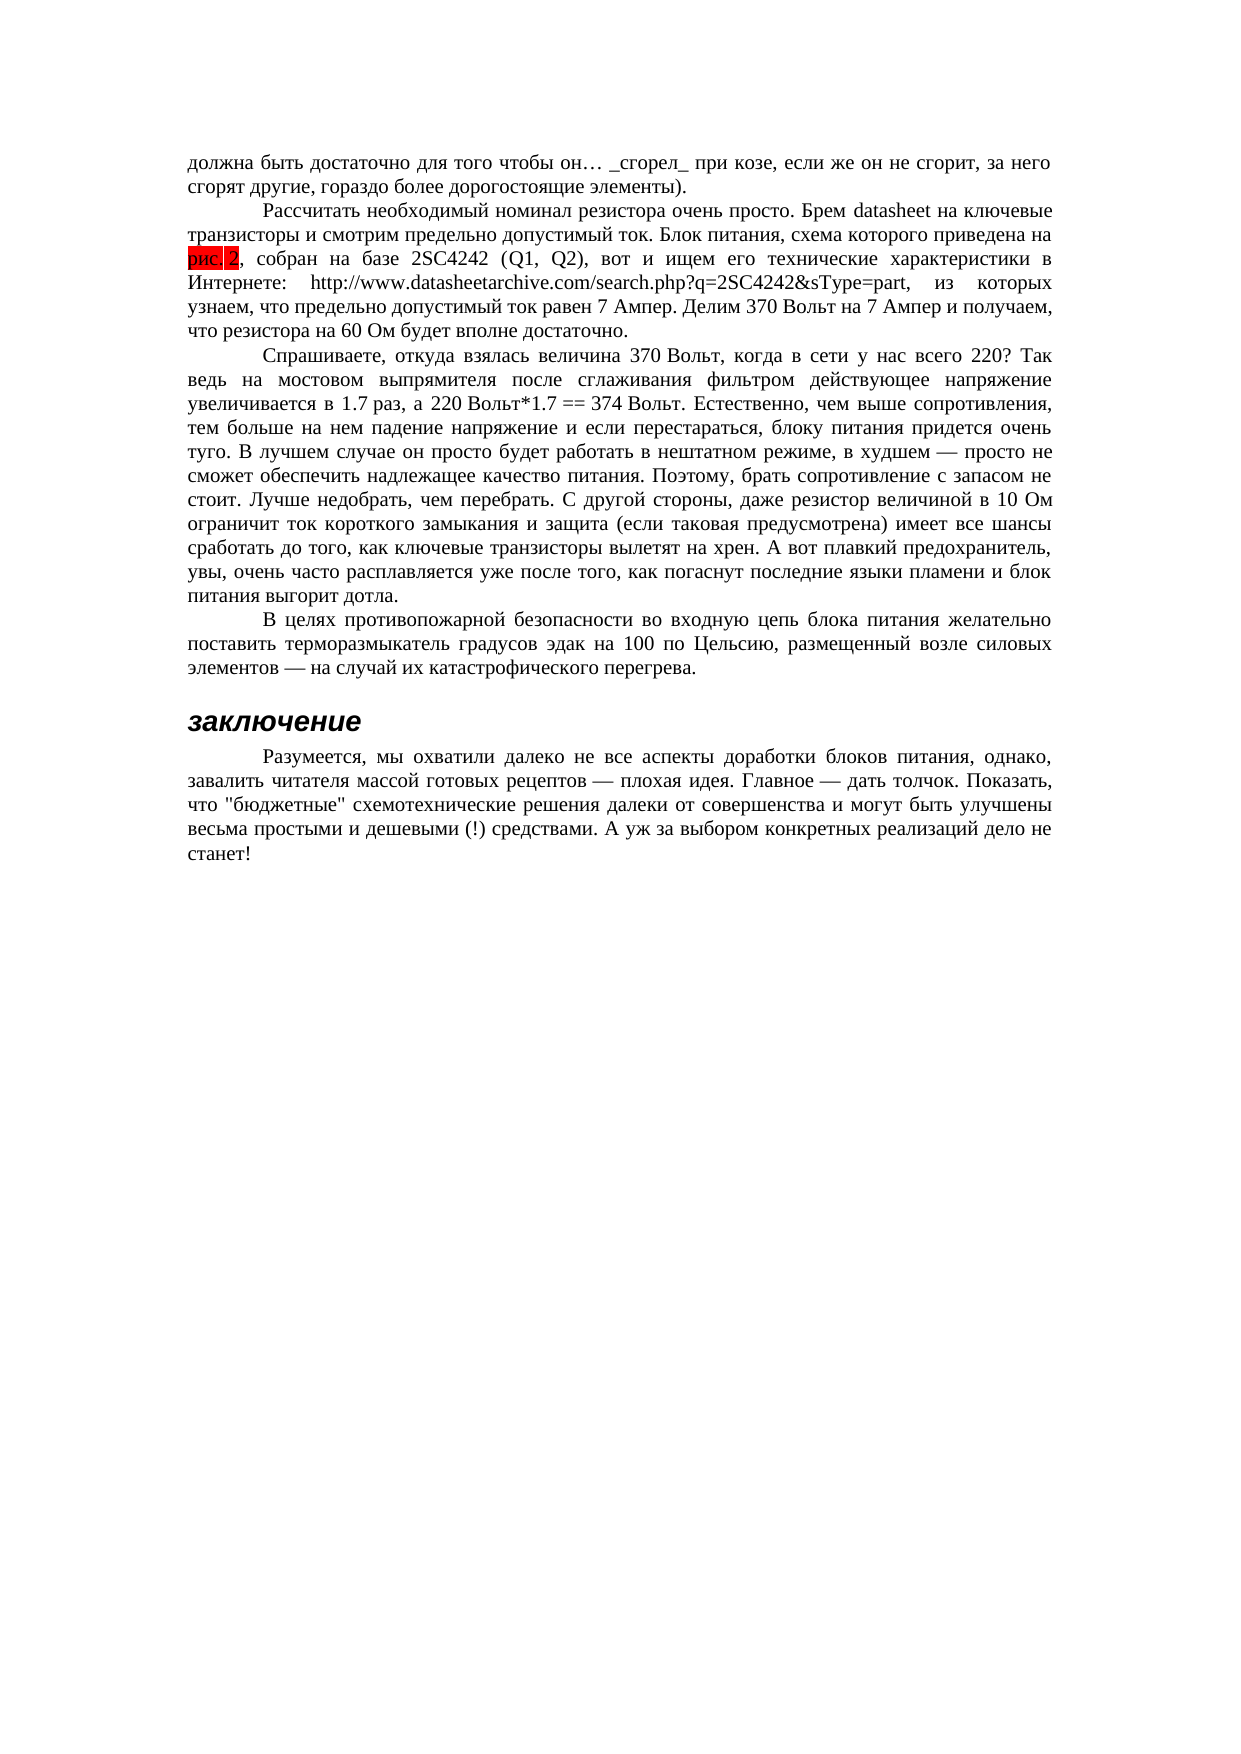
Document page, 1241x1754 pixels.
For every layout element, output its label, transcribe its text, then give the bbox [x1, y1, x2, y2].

text Разумеется, мы охватили далеко не все аспекты доработки блоков питания, однако, завалить читателя массой готовых рецептов — плохая идея. Главное — дать толчок. Показать, что "бюджетные" схемотехнические решения далеки от совершенства и могут быть улучшены весьма простыми и дешевыми (!) средствами. А уж за выбором конкретных реализаций дело не станет! [187, 744, 1053, 864]
text должна быть достаточно для того чтобы он… _сгорел_ при козе, если же он не сгорит, за него сгорят другие, гораздо более дорогостоящие элементы). [187, 150, 1053, 198]
text Рассчитать необходимый номинал резистора очень просто. Брем datasheet на ключевые транзисторы и смотрим предельно допустимый ток. Блок питания, схема которого приведена на рис. 2, собран на базе 2SC4242 (Q1, Q2), вот и ищем его технические характеристики в Интернете: http://www.datasheetarchive.com/search.php?q=2SC4242&sType=part, из которых узнаем, что предельно допустимый ток равен 7 Ампер. Делим 370 Вольт на 7 Ампер и получаем, что резистора на 60 Ом будет вполне достаточно. [187, 198, 1053, 342]
text Спрашиваете, откуда взялась величина 370 Вольт, когда в сети у нас всего 220? Так ведь на мостовом выпрямителя после сглаживания фильтром действующее напряжение увеличивается в 1.7 раз, а 220 Вольт*1.7 == 374 Вольт. Естественно, чем выше сопротивления, тем больше на нем падение напряжение и если перестараться, блоку питания придется очень туго. В лучшем случае он просто будет работать в нештатном режиме, в худшем — просто не сможет обеспечить надлежащее качество питания. Поэтому, брать сопротивление с запасом не стоит. Лучше недобрать, чем перебрать. С другой стороны, даже резистор величиной в 10 Ом ограничит ток короткого замыкания и защита (если таковая предусмотрена) имеет все шансы сработать до того, как ключевые транзисторы вылетят на хрен. А вот плавкий предохранитель, увы, очень часто расплавляется уже после того, как погаснут последние языки пламени и блок питания выгорит дотла. [187, 342, 1053, 607]
subtitle заключение [187, 704, 1053, 738]
text В целях противопожарной безопасности во входную цепь блока питания желательно поставить терморазмыкатель градусов эдак на 100 по Цельсию, размещенный возле силовых элементов — на случай их катастрофического перегрева. [187, 607, 1053, 679]
